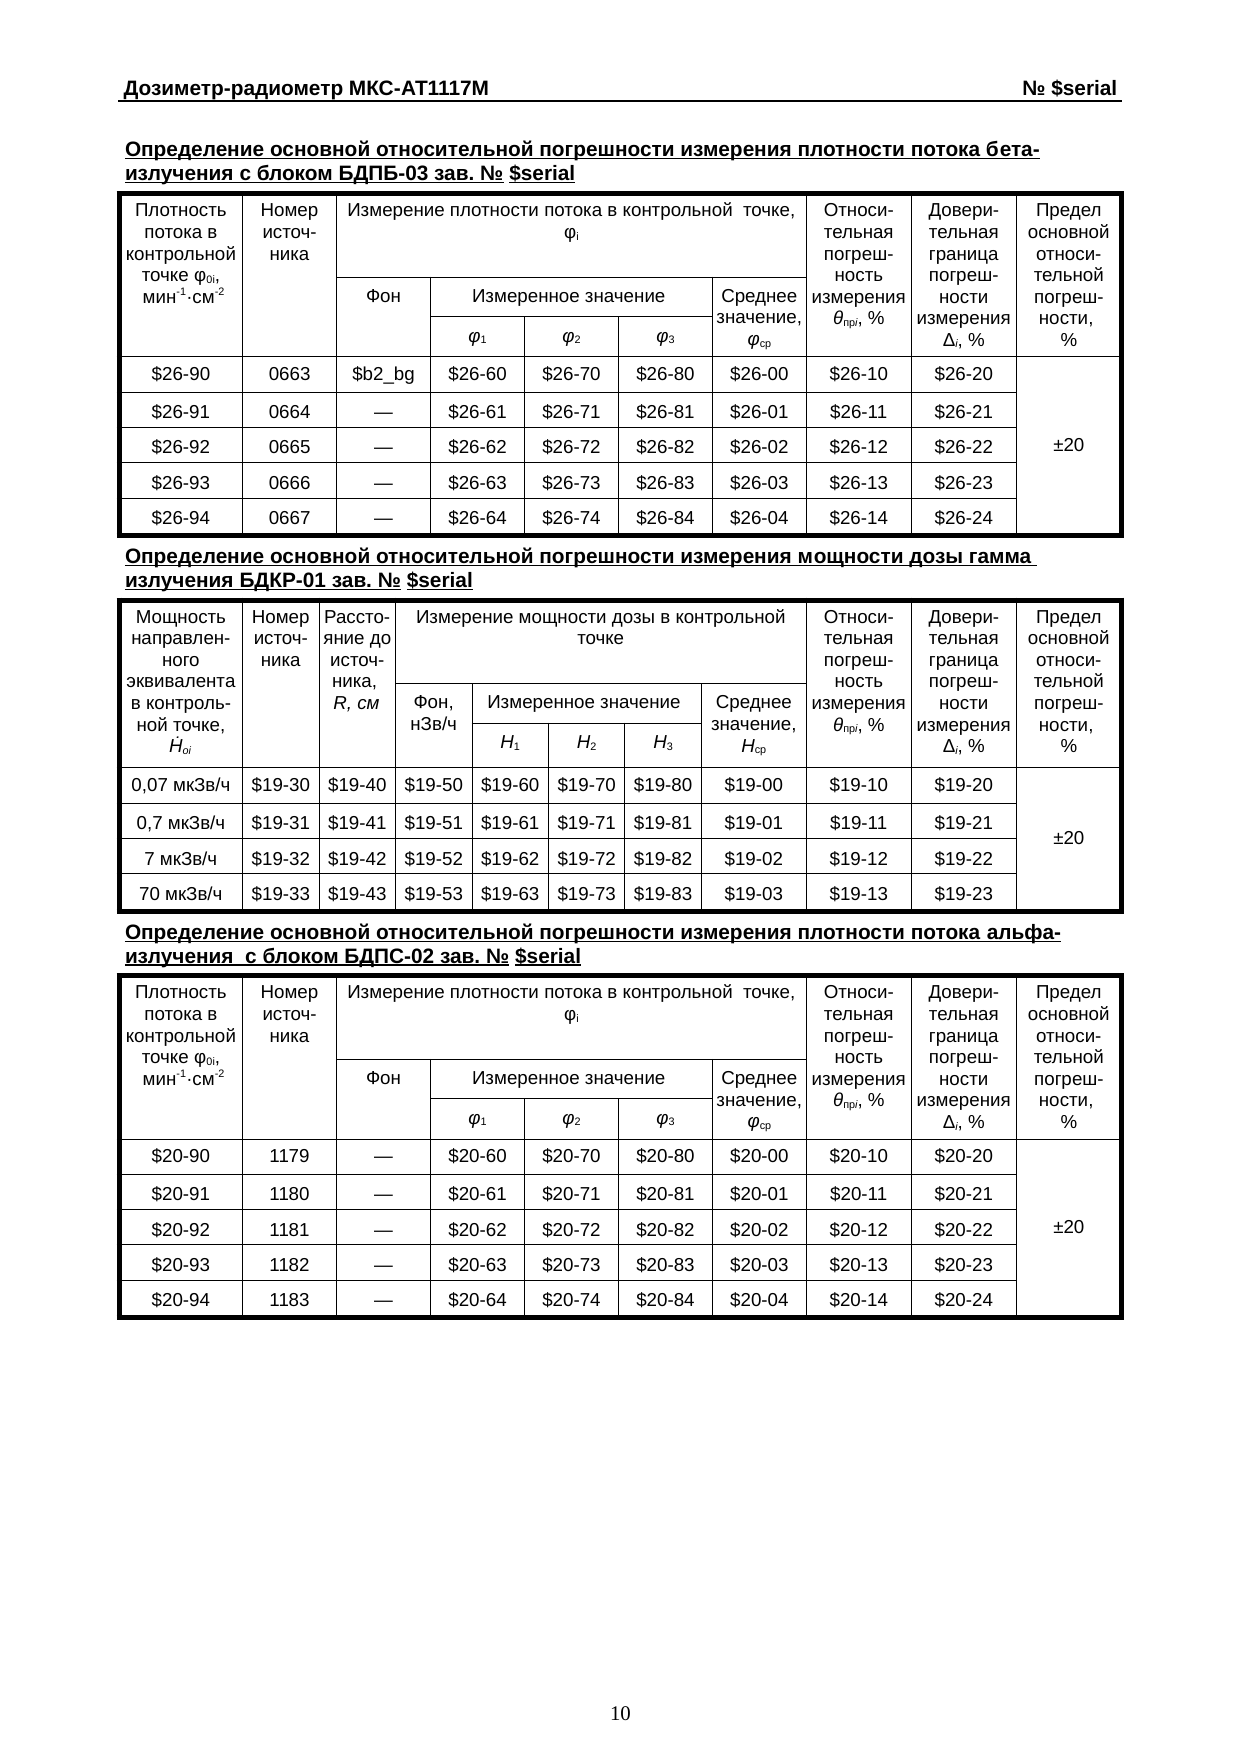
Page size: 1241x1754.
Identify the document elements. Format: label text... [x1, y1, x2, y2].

table_cell 0666 [243, 463, 336, 497]
table_cell $20-91 [122, 1175, 242, 1209]
table_cell $20-13 [807, 1245, 911, 1280]
table_cell — [337, 1175, 430, 1209]
table_cell $26-14 [807, 499, 911, 533]
table_header Определение основной относительной погрешности измерения плотности потока альфа-излучения с блоком БДПС-02 зав. № $serial [119, 914, 1121, 973]
table_cell $19-42 [320, 839, 395, 873]
table_cell $26-91 [122, 393, 242, 427]
table_cell $20-80 [619, 1140, 712, 1174]
table_cell $19-60 [473, 768, 548, 803]
table_cell $20-82 [619, 1210, 712, 1244]
table_cell $19-03 [702, 874, 806, 908]
table_cell $19-00 [702, 768, 806, 803]
table_cell 7 мкЗв/ч [122, 839, 242, 873]
table_cell Измерение плотности потока в контрольной точке, φi [337, 978, 806, 1059]
table_cell $26-72 [525, 428, 618, 462]
table_cell $19-01 [702, 804, 806, 838]
table_cell $20-84 [619, 1281, 712, 1315]
table_cell $26-70 [525, 357, 618, 392]
table_cell Измерение плотности потока в контрольной точке, φi [337, 196, 806, 277]
table_cell $26-80 [619, 357, 712, 392]
table_cell Относи-тельная погреш-ность измерения θпрi, % [807, 978, 911, 1138]
table_cell Плотность потока в контрольной точке φ0i, мин-1·см-2 [122, 196, 242, 356]
table_cell $20-01 [713, 1175, 806, 1209]
table_cell $20-70 [525, 1140, 618, 1174]
table_cell $26-20 [912, 357, 1016, 392]
table_cell φ1 [431, 317, 524, 356]
table_cell $20-63 [431, 1245, 524, 1280]
table_cell $20-60 [431, 1140, 524, 1174]
table_cell $19-52 [396, 839, 472, 873]
table_cell $19-51 [396, 804, 472, 838]
table_cell $20-20 [912, 1140, 1016, 1174]
table_cell 1182 [243, 1245, 336, 1280]
table_cell $19-71 [549, 804, 624, 838]
table_cell Относи-тельная погреш-ность измерения θпрi, % [807, 603, 911, 767]
table_cell $26-21 [912, 393, 1016, 427]
table_cell H3 [625, 724, 701, 767]
table_cell $20-02 [713, 1210, 806, 1244]
table_cell 0,7 мкЗв/ч [122, 804, 242, 838]
table_cell $26-93 [122, 463, 242, 497]
table_cell $19-32 [243, 839, 319, 873]
table_cell $19-53 [396, 874, 472, 908]
table_cell 0667 [243, 499, 336, 533]
table_cell $20-83 [619, 1245, 712, 1280]
table_cell $20-24 [912, 1281, 1016, 1315]
table_cell 0663 [243, 357, 336, 392]
table_cell $26-11 [807, 393, 911, 427]
table_cell $19-02 [702, 839, 806, 873]
table_cell $26-92 [122, 428, 242, 462]
table_cell Номер источ-ника [243, 603, 319, 767]
table_cell H2 [549, 724, 624, 767]
table_cell $20-04 [713, 1281, 806, 1315]
table_cell $26-63 [431, 463, 524, 497]
table_header Определение основной относительной погрешности измерения мощности дозы гамма излучения БДКР-01 зав. № $serial [119, 538, 1121, 597]
table_cell — [337, 1281, 430, 1315]
table_cell $20-62 [431, 1210, 524, 1244]
table_cell $20-11 [807, 1175, 911, 1209]
table_cell $26-23 [912, 463, 1016, 497]
table_cell — [337, 428, 430, 462]
table_cell $26-74 [525, 499, 618, 533]
table_cell $20-21 [912, 1175, 1016, 1209]
table_cell 0664 [243, 393, 336, 427]
table_cell Довери-тельная граница погреш-ности измерения Δi, % [912, 978, 1016, 1138]
table_cell Измерение мощности дозы в контрольной точке [396, 603, 806, 683]
table_cell $26-62 [431, 428, 524, 462]
table_cell $26-02 [713, 428, 806, 462]
table_cell $b2_bg [337, 357, 430, 392]
table_cell $19-33 [243, 874, 319, 908]
table_cell $19-12 [807, 839, 911, 873]
table_cell $20-81 [619, 1175, 712, 1209]
table_cell $26-60 [431, 357, 524, 392]
table_cell $26-22 [912, 428, 1016, 462]
table_cell $19-62 [473, 839, 548, 873]
table_cell $20-61 [431, 1175, 524, 1209]
table_cell ±20 [1017, 1140, 1119, 1315]
table_cell $20-74 [525, 1281, 618, 1315]
table_cell 70 мкЗв/ч [122, 874, 242, 908]
table_cell $20-73 [525, 1245, 618, 1280]
table_cell Относи-тельная погреш-ность измерения θпрi, % [807, 196, 911, 356]
table_cell $26-90 [122, 357, 242, 392]
table_cell Предел основной относи-тельной погреш-ности, % [1017, 196, 1119, 356]
table_cell $19-40 [320, 768, 395, 803]
table_cell φ3 [619, 317, 712, 356]
table_cell — [337, 463, 430, 497]
table_cell $20-00 [713, 1140, 806, 1174]
table_cell $19-31 [243, 804, 319, 838]
table_cell ±20 [1017, 357, 1119, 533]
table_cell $26-12 [807, 428, 911, 462]
table_cell $20-72 [525, 1210, 618, 1244]
table_cell Измеренное значение [431, 278, 712, 316]
table_cell $19-11 [807, 804, 911, 838]
table_cell $20-92 [122, 1210, 242, 1244]
table_cell $19-21 [912, 804, 1016, 838]
table_cell — [337, 393, 430, 427]
table_cell $19-81 [625, 804, 701, 838]
table_cell $19-13 [807, 874, 911, 908]
table_cell $19-72 [549, 839, 624, 873]
table_header Определение основной относительной погрешности измерения плотности потока бета-излучения с блоком БДПБ-03 зав. № $serial [119, 132, 1121, 191]
table_cell Плотность потока в контрольной точке φ0i, мин-1·см-2 [122, 978, 242, 1138]
table_cell $26-94 [122, 499, 242, 533]
table_cell $19-20 [912, 768, 1016, 803]
table_cell H1 [473, 724, 548, 767]
table_cell Измеренное значение [473, 684, 701, 723]
table_cell $20-94 [122, 1281, 242, 1315]
table_cell $20-12 [807, 1210, 911, 1244]
table_cell Довери-тельная граница погреш-ности измерения Δi, % [912, 603, 1016, 767]
table_cell $26-81 [619, 393, 712, 427]
table_cell $26-64 [431, 499, 524, 533]
table_cell $26-73 [525, 463, 618, 497]
table_cell $19-23 [912, 874, 1016, 908]
table_cell ±20 [1017, 768, 1119, 908]
table_cell $26-24 [912, 499, 1016, 533]
table_cell $19-10 [807, 768, 911, 803]
table_cell Среднее значение, φср [713, 1060, 806, 1138]
table_cell Фон [337, 1060, 430, 1138]
table_cell $26-03 [713, 463, 806, 497]
table_cell Номер источ-ника [243, 196, 336, 356]
table_cell 1180 [243, 1175, 336, 1209]
table_cell Рассто-яние до источ-ника, R, см [320, 603, 395, 767]
table_cell $20-10 [807, 1140, 911, 1174]
table_cell $19-83 [625, 874, 701, 908]
table_cell $20-03 [713, 1245, 806, 1280]
table_cell $20-64 [431, 1281, 524, 1315]
table_cell 1183 [243, 1281, 336, 1315]
table_cell φ2 [525, 317, 618, 356]
table_cell $20-71 [525, 1175, 618, 1209]
table_cell $26-84 [619, 499, 712, 533]
table_cell Предел основной относи-тельной погреш-ности, % [1017, 978, 1119, 1138]
table_cell $19-61 [473, 804, 548, 838]
table_cell Измеренное значение [431, 1060, 712, 1098]
table_cell — [337, 1210, 430, 1244]
table_cell — [337, 1140, 430, 1174]
table_cell $19-70 [549, 768, 624, 803]
table_cell 1181 [243, 1210, 336, 1244]
table_cell — [337, 1245, 430, 1280]
table_cell $26-13 [807, 463, 911, 497]
table_cell $19-73 [549, 874, 624, 908]
table_cell 1179 [243, 1140, 336, 1174]
table_cell Среднее значение, φср [713, 278, 806, 356]
table_cell $19-22 [912, 839, 1016, 873]
table_cell φ1 [431, 1099, 524, 1138]
table_cell 0,07 мкЗв/ч [122, 768, 242, 803]
table_cell φ3 [619, 1099, 712, 1138]
table_cell Фон [337, 278, 430, 356]
table_cell Предел основной относи-тельной погреш-ности, % [1017, 603, 1119, 767]
table_cell $26-82 [619, 428, 712, 462]
table_cell $19-43 [320, 874, 395, 908]
table_cell φ2 [525, 1099, 618, 1138]
table_cell $26-83 [619, 463, 712, 497]
table_cell $26-71 [525, 393, 618, 427]
table_cell Среднее значение, Hср [702, 684, 806, 767]
table_cell Фон, нЗв/ч [396, 684, 472, 767]
table_cell $19-63 [473, 874, 548, 908]
table_cell $19-41 [320, 804, 395, 838]
table_cell Номер источ-ника [243, 978, 336, 1138]
table_cell $19-50 [396, 768, 472, 803]
table_cell 0665 [243, 428, 336, 462]
table_cell $19-30 [243, 768, 319, 803]
table_cell $20-23 [912, 1245, 1016, 1280]
table_cell Мощность направлен-ного эквивалента в контроль-ной точке, Ḣoi [122, 603, 242, 767]
table_cell $26-04 [713, 499, 806, 533]
table_cell $20-93 [122, 1245, 242, 1280]
table_cell $20-90 [122, 1140, 242, 1174]
table_cell $26-00 [713, 357, 806, 392]
table_cell $26-61 [431, 393, 524, 427]
table_cell $26-10 [807, 357, 911, 392]
table_cell $19-80 [625, 768, 701, 803]
table_cell Довери-тельная граница погреш-ности измерения Δi, % [912, 196, 1016, 356]
table_cell — [337, 499, 430, 533]
table_cell $20-22 [912, 1210, 1016, 1244]
table_cell $19-82 [625, 839, 701, 873]
table_cell $20-14 [807, 1281, 911, 1315]
table_cell $26-01 [713, 393, 806, 427]
